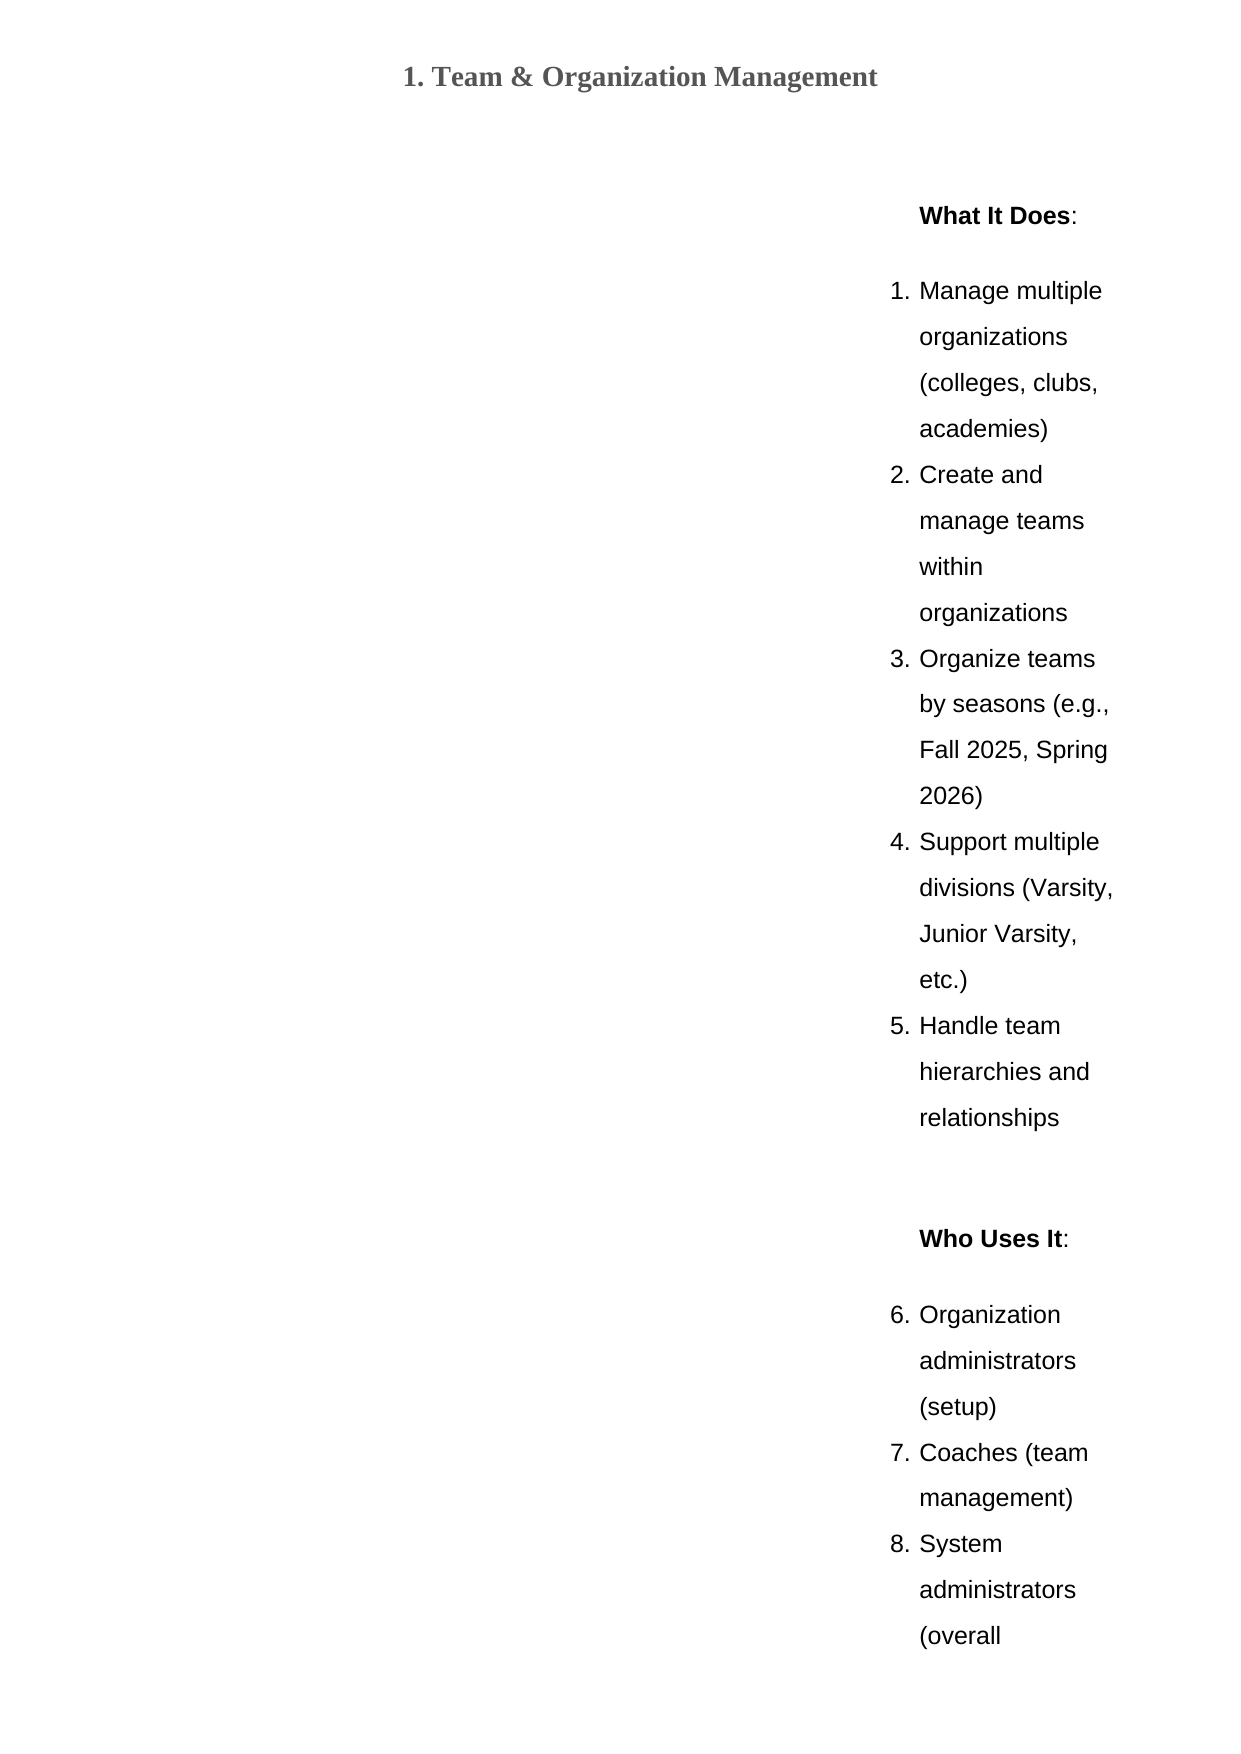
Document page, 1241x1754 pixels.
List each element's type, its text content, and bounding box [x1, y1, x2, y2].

subtitle 1. Team & Organization Management [373, 59, 1119, 93]
list Organize teams by seasons (e.g., Fall 2025, Spring 2026) [890, 643, 1119, 810]
list Handle team hierarchies and relationships [890, 1011, 1119, 1132]
list Create and manage teams within organizations [890, 460, 1119, 626]
list What It Does: [890, 201, 1119, 229]
list Manage multiple organizations (colleges, clubs, academies) [890, 276, 1119, 443]
list Who Uses It: [890, 1224, 1119, 1253]
list Support multiple divisions (Varsity, Junior Varsity, etc.) [890, 827, 1119, 994]
list Organization administrators (setup) [890, 1300, 1119, 1420]
list System administrators (overall [890, 1529, 1119, 1650]
list Coaches (team management) [890, 1437, 1119, 1512]
